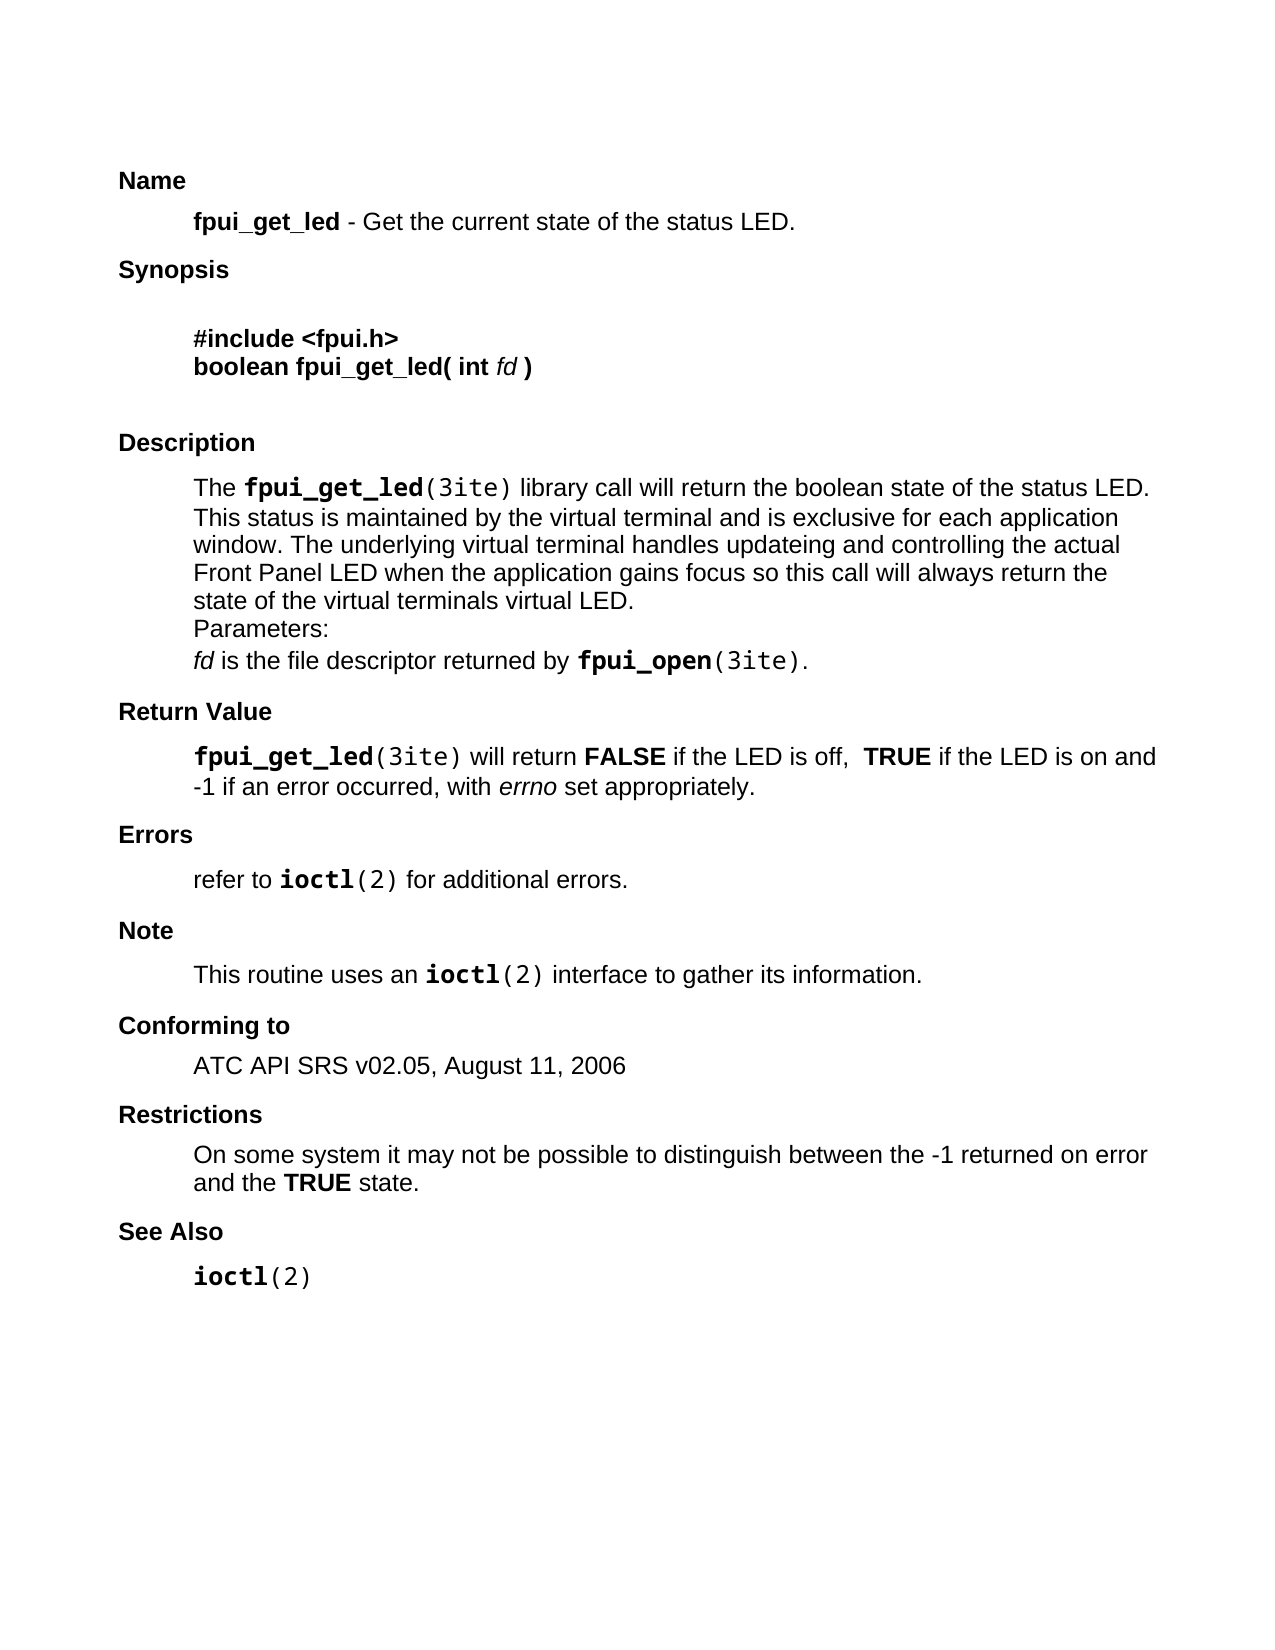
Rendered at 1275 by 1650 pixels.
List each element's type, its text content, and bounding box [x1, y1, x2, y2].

text Synopsis [118, 256, 1157, 284]
text refer to ioctl(2) for additional errors. [193, 862, 1157, 896]
text Restrictions [118, 1101, 1157, 1129]
text Return Value [118, 698, 1157, 726]
text #include <fpui.h> boolean fpui_get_led( int fd ) [193, 296, 1157, 408]
text See Also [118, 1218, 1157, 1246]
text Errors [118, 821, 1157, 849]
text ioctl(2) [193, 1258, 1157, 1292]
text Name [118, 167, 1157, 195]
text The fpui_get_led(3ite) library call will return the boolean state of the status LED. This status is maintained by the virtual terminal and is exclusive for each application window. The underlying virtual terminal handles updateing and controlling the actual Front Panel LED when the application gains focus so this call will always return the state of the virtual terminals virtual LED. Parameters: fd is the file descriptor returned by fpui_open(3ite). [193, 469, 1157, 677]
text Note [118, 916, 1157, 944]
text ATC API SRS v02.05, August 11, 2006 [193, 1052, 1157, 1080]
text Description [118, 429, 1157, 457]
text fpui_get_led(3ite) will return FALSE if the LED is off, TRUE if the LED is on and -1 if an error occurred, with errno set appropriately. [193, 738, 1157, 800]
text This routine uses an ioctl(2) interface to gather its information. [193, 957, 1157, 991]
text On some system it may not be possible to distinguish between the -1 returned on error and the TRUE state. [193, 1141, 1157, 1197]
text Conforming to [118, 1012, 1157, 1040]
text fpui_get_led - Get the current state of the status LED. [193, 207, 1157, 235]
